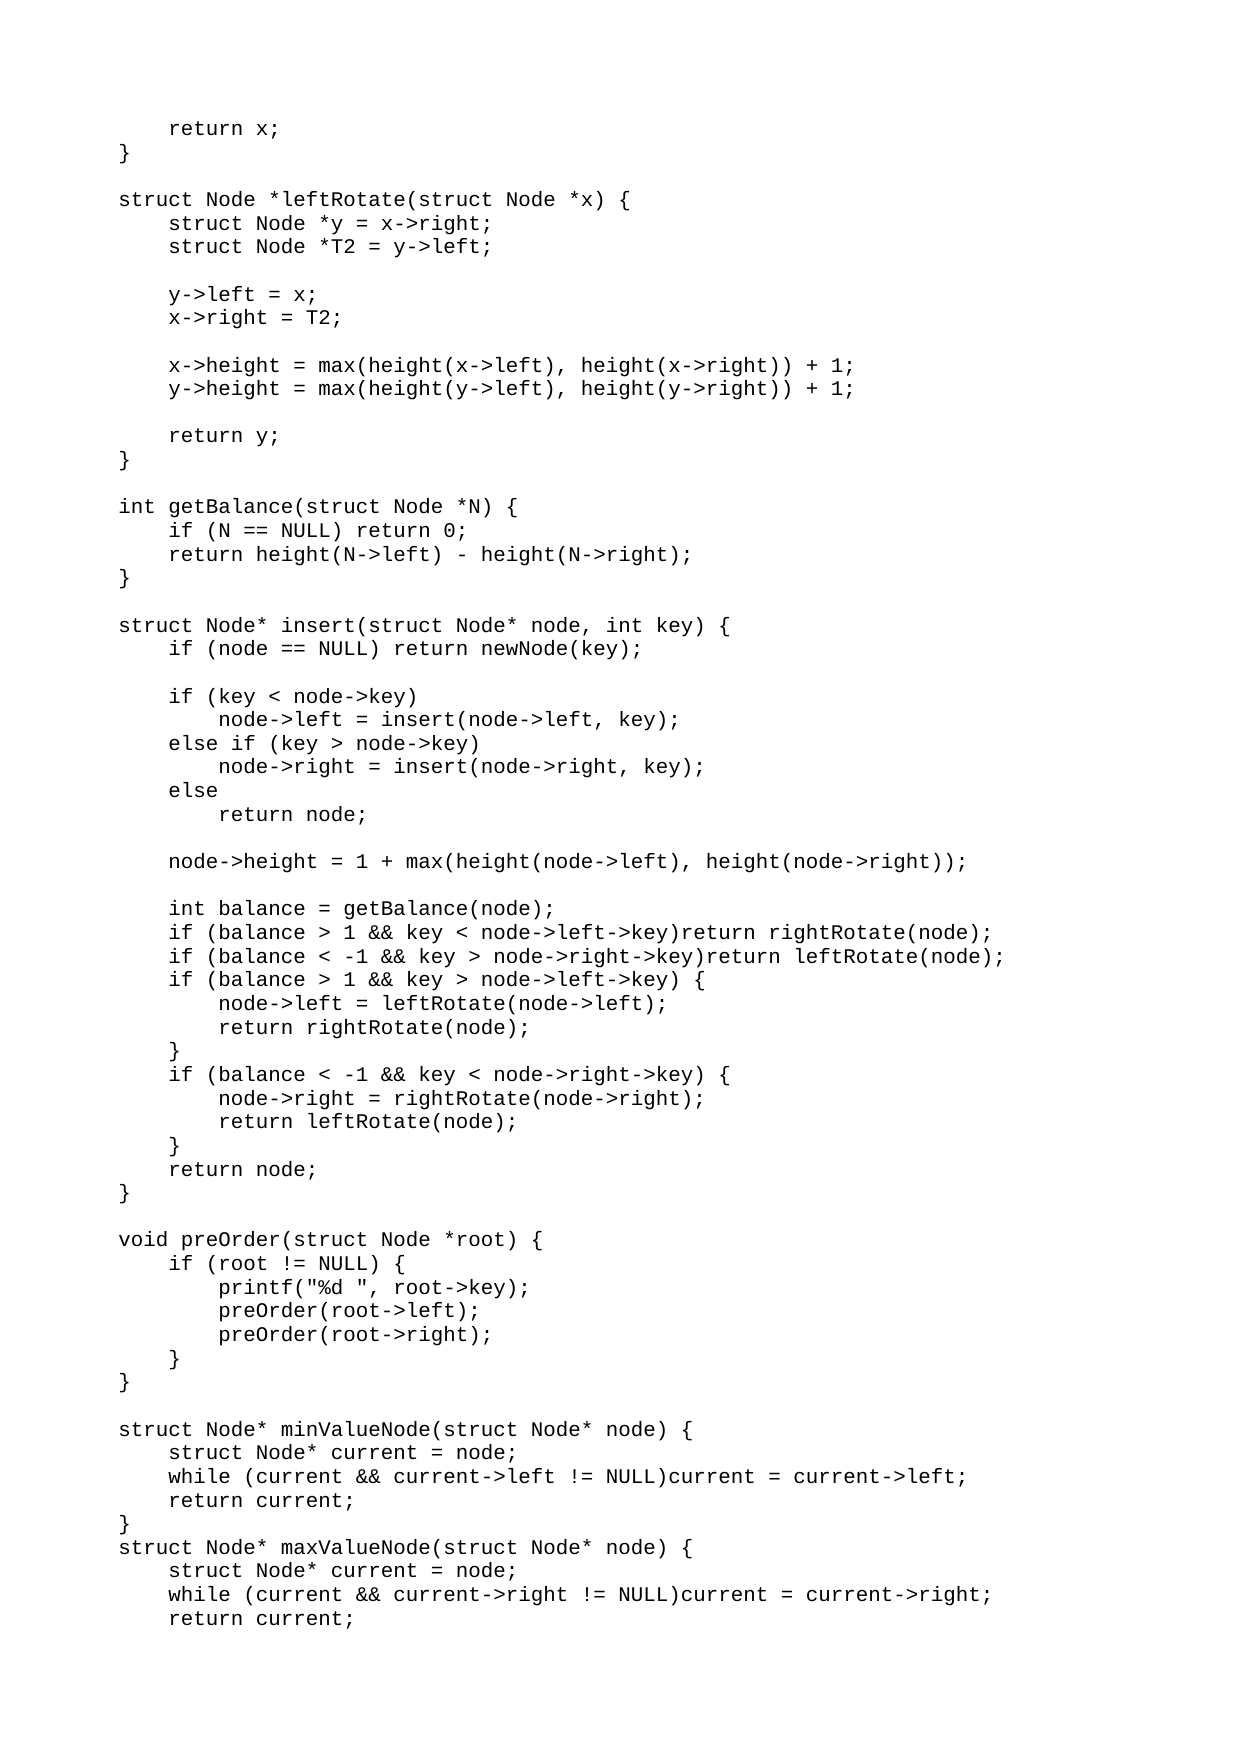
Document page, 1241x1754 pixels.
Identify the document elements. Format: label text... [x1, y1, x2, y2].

text } [118, 1135, 1122, 1158]
text } [118, 142, 1122, 165]
text struct Node* insert(struct Node* node, int key) { [118, 615, 1122, 638]
text } [118, 1371, 1122, 1395]
text } [118, 1348, 1122, 1371]
text struct Node *y = x->right; [118, 213, 1122, 236]
text return node; [118, 1158, 1122, 1182]
text x->height = max(height(x->left), height(x->right)) + 1; [118, 354, 1122, 378]
text if (balance < -1 && key < node->right->key) { [118, 1064, 1122, 1088]
text return height(N->left) - height(N->right); [118, 544, 1122, 567]
text y->left = x; [118, 284, 1122, 307]
text struct Node *leftRotate(struct Node *x) { [118, 189, 1122, 213]
text } [118, 1182, 1122, 1206]
text return y; [118, 426, 1122, 449]
text x->right = T2; [118, 307, 1122, 331]
text return rightRotate(node); [118, 1017, 1122, 1040]
text if (N == NULL) return 0; [118, 520, 1122, 544]
text return current; [118, 1489, 1122, 1513]
text while (current && current->right != NULL)current = current->right; [118, 1584, 1122, 1608]
text struct Node *T2 = y->left; [118, 236, 1122, 260]
text if (balance > 1 && key > node->left->key) { [118, 969, 1122, 993]
text int getBalance(struct Node *N) { [118, 496, 1122, 520]
text printf("%d ", root->key); [118, 1277, 1122, 1300]
text if (balance < -1 && key > node->right->key)return leftRotate(node); [118, 946, 1122, 969]
text preOrder(root->left); [118, 1300, 1122, 1324]
text } [118, 1040, 1122, 1064]
text node->right = insert(node->right, key); [118, 757, 1122, 780]
text node->left = leftRotate(node->left); [118, 993, 1122, 1017]
text struct Node* current = node; [118, 1442, 1122, 1466]
text preOrder(root->right); [118, 1324, 1122, 1348]
text struct Node* current = node; [118, 1561, 1122, 1584]
text if (balance > 1 && key < node->left->key)return rightRotate(node); [118, 922, 1122, 946]
text int balance = getBalance(node); [118, 898, 1122, 922]
text else if (key > node->key) [118, 733, 1122, 757]
text node->right = rightRotate(node->right); [118, 1088, 1122, 1111]
text void preOrder(struct Node *root) { [118, 1229, 1122, 1253]
text } [118, 1513, 1122, 1537]
text struct Node* maxValueNode(struct Node* node) { [118, 1537, 1122, 1561]
text else [118, 780, 1122, 804]
text return current; [118, 1608, 1122, 1631]
text y->height = max(height(y->left), height(y->right)) + 1; [118, 378, 1122, 402]
text return x; [118, 118, 1122, 142]
text node->left = insert(node->left, key); [118, 709, 1122, 733]
text struct Node* minValueNode(struct Node* node) { [118, 1419, 1122, 1442]
text if (key < node->key) [118, 686, 1122, 709]
text return leftRotate(node); [118, 1111, 1122, 1135]
text } [118, 449, 1122, 473]
text node->height = 1 + max(height(node->left), height(node->right)); [118, 851, 1122, 875]
text return node; [118, 804, 1122, 827]
text if (node == NULL) return newNode(key); [118, 638, 1122, 662]
text } [118, 567, 1122, 591]
text if (root != NULL) { [118, 1253, 1122, 1277]
text while (current && current->left != NULL)current = current->left; [118, 1466, 1122, 1489]
